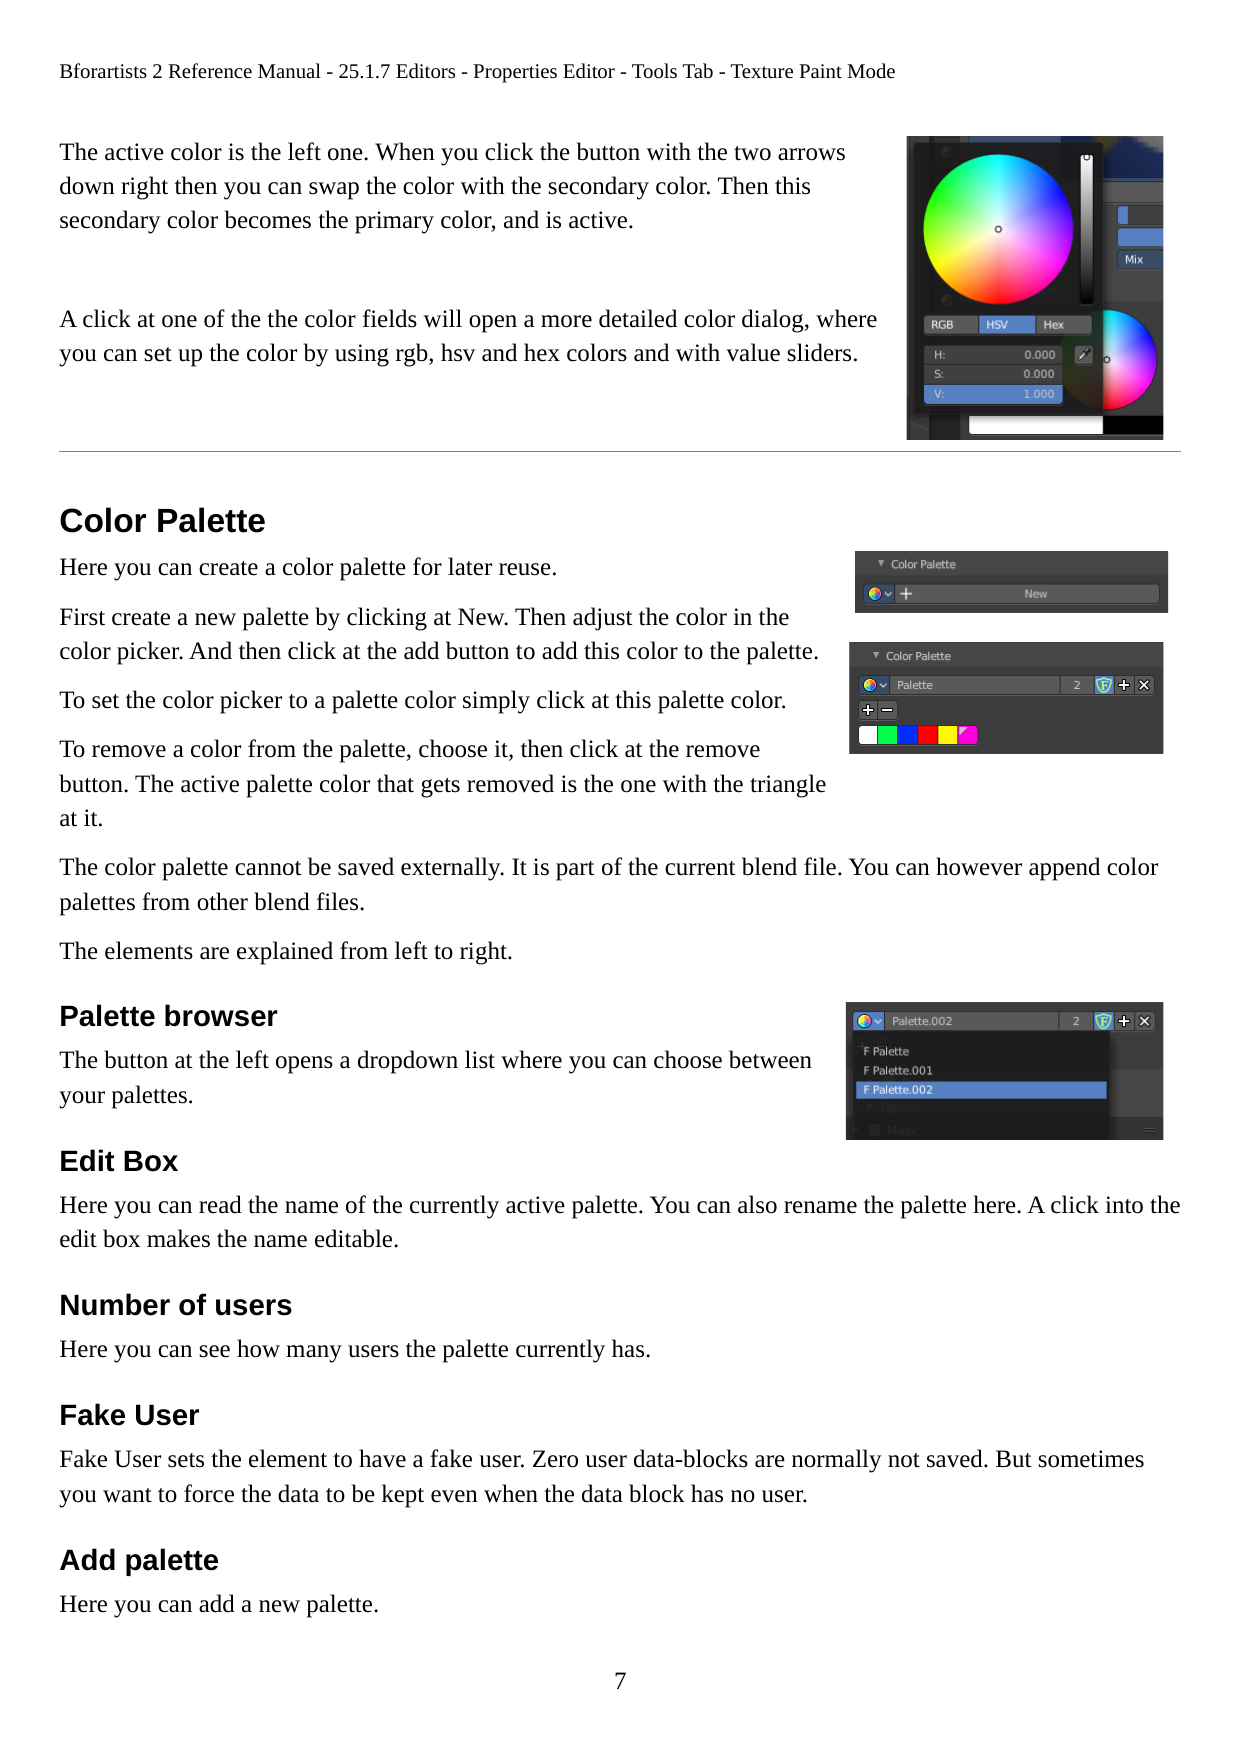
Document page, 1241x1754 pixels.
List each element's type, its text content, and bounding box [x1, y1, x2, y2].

text First create a new palette by clicking at New. Then adjust the color in the color picker. And then click at the add button to add this color to the palette. [59, 602, 1181, 665]
text Here you can create a color palette for later reuse. [59, 552, 855, 581]
subtitle Color Palette [59, 501, 1181, 540]
picture [855, 551, 1169, 613]
picture [906, 136, 1164, 440]
subtitle Add palette [59, 1542, 1181, 1576]
subtitle Edit Box [59, 1144, 1181, 1177]
picture [845, 1002, 1164, 1140]
text To set the color picker to a palette color simply click at this palette color. [59, 685, 849, 714]
text The elements are explained from left to right. [59, 936, 1181, 964]
picture [849, 642, 1164, 754]
subtitle Palette browser [59, 999, 1181, 1033]
text To remove a color from the palette, choose it, then click at the remove button. The active palette color that gets removed is the one with the triangle at it. [59, 734, 1181, 832]
text The button at the left opens a dropdown list where you can choose between your palettes. [59, 1046, 845, 1109]
text Here you can read the name of the currently active palette. You can also rename the palette here. A click into the edit box makes the name editable. [59, 1190, 1181, 1253]
text A click at one of the the color fields will open a more detailed color dialog, where you can set up the color by using rgb, hsv and hex colors and with value sliders. [59, 304, 906, 367]
subtitle Fake User [59, 1398, 1181, 1432]
text The active color is the left one. When you click the button with the two arrows down right then you can swap the color with the secondary color. Then this secondary color becomes the primary color, and is active. [59, 137, 906, 234]
subtitle Number of users [59, 1288, 1181, 1322]
text The color palette cannot be saved externally. It is part of the current blend file. You can however append color palettes from other blend files. [59, 852, 1181, 915]
text Here you can add a new palette. [59, 1589, 1181, 1617]
text Here you can see how many users the palette currently has. [59, 1334, 1181, 1363]
text Fake User sets the element to have a fake user. Zero user data-blocks are normally not saved. But sometimes you want to force the data to be kept even when the data block has no user. [59, 1444, 1181, 1507]
